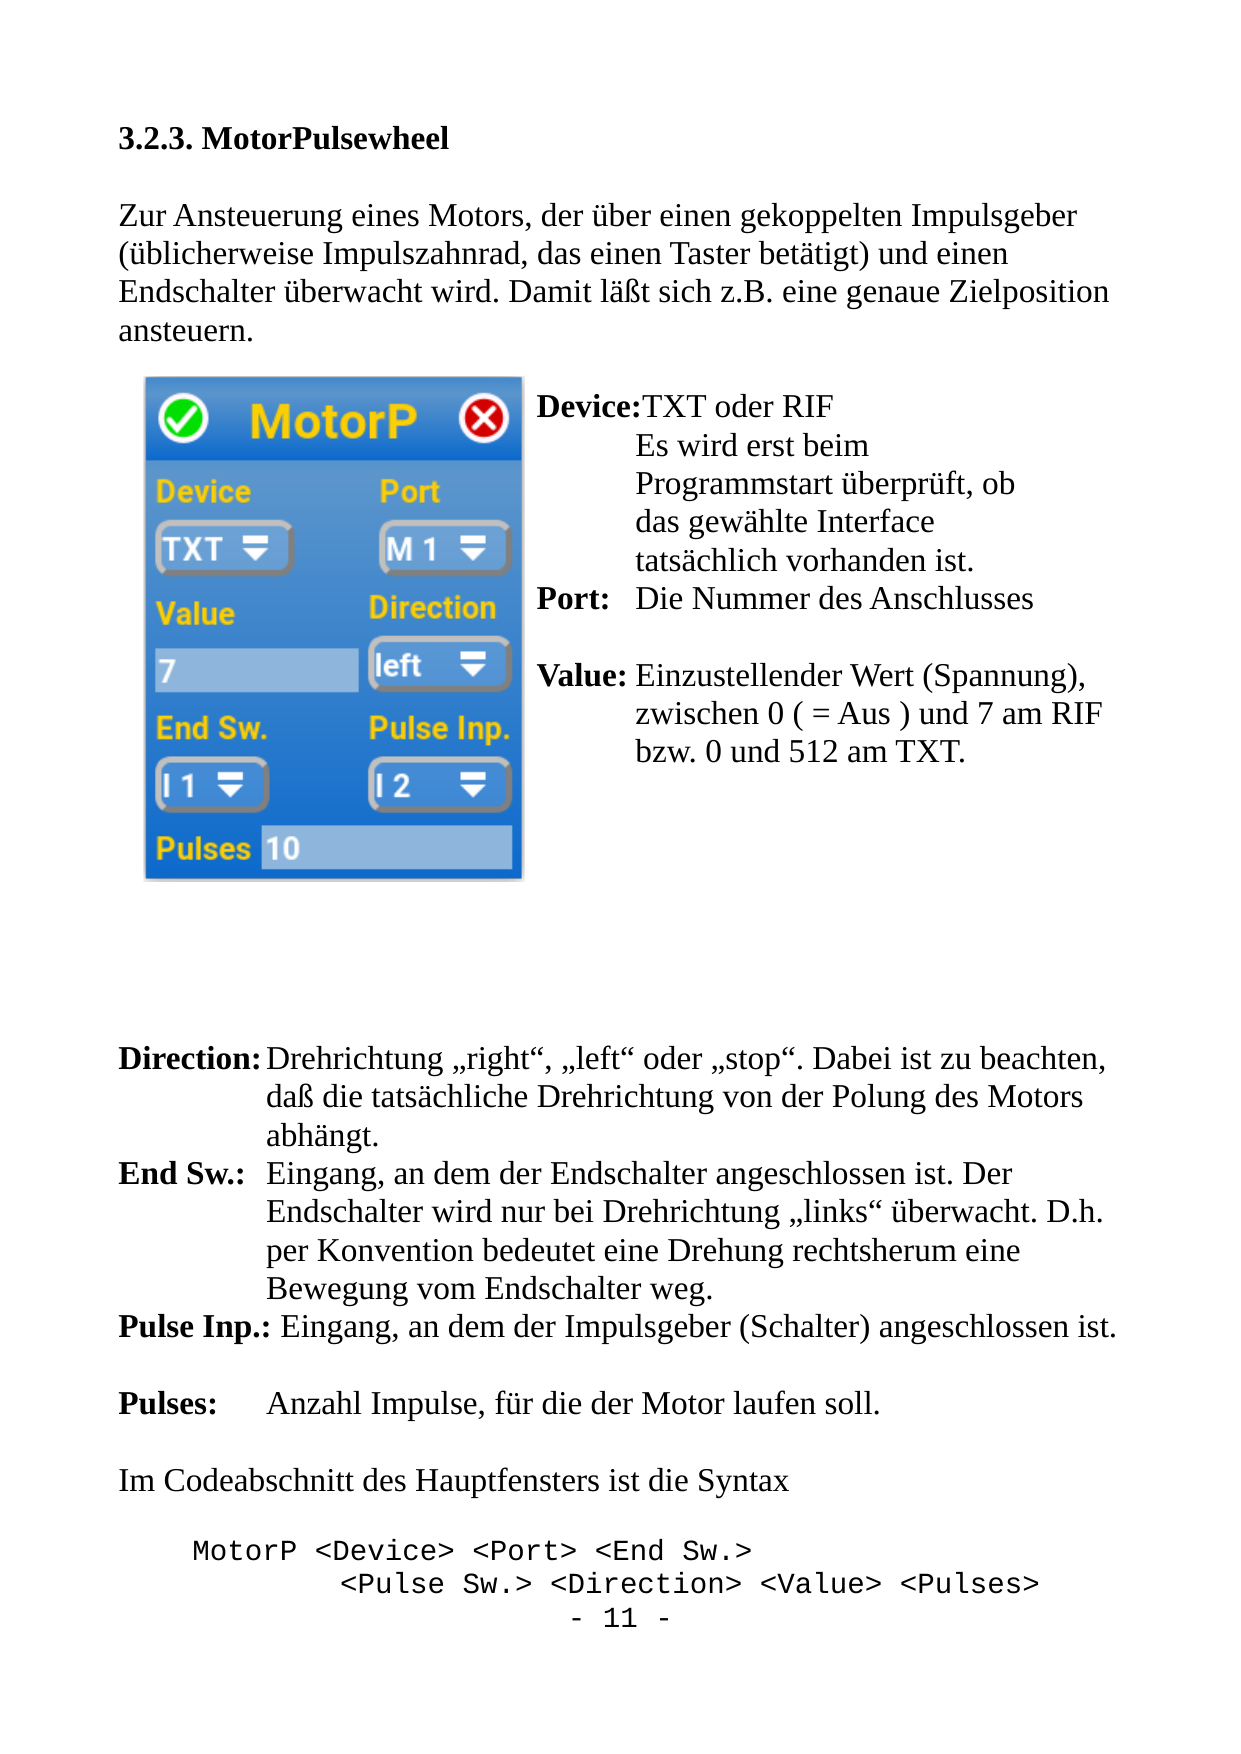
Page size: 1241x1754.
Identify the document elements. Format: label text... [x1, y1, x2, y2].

text Device:TXT oder RIF [525, 386, 1122, 425]
text <Pulse Sw.> <Direction> <Value> <Pulses> [118, 1569, 1122, 1602]
text [118, 386, 143, 425]
text [118, 578, 143, 616]
text Port: Die Nummer des Anschlusses [525, 578, 1122, 616]
text 3.2.3. MotorPulsewheel [118, 118, 1122, 156]
text Zur Ansteuerung eines Motors, der über einen gekoppelten Impulsgeber (üblicherweise Impulszahnrad, das einen Taster betätigt) und einen Endschalter überwacht wird. Damit läßt sich z.B. eine genaue Zielposition ansteuern. [118, 195, 1122, 348]
text [118, 655, 143, 770]
text MotorP <Device> <Port> <End Sw.> [118, 1536, 1122, 1569]
text Pulse Inp.: Eingang, an dem der Impulsgeber (Schalter) angeschlossen ist. [118, 1306, 1122, 1345]
text End Sw.: Eingang, an dem der Endschalter angeschlossen ist. Der Endschalter wird nur bei Drehrichtung „links“ überwacht. D.h. per Konvention bedeutet eine Drehung rechtsherum eine Bewegung vom Endschalter weg. [118, 1153, 1122, 1306]
text daß die tatsächliche Drehrichtung von der Polung des Motors [118, 1076, 1122, 1115]
text Pulses: Anzahl Impulse, für die der Motor laufen soll. [118, 1383, 1122, 1421]
text Value: Einzustellender Wert (Spannung), zwischen 0 ( = Aus ) und 7 am RIF bzw. 0 und 512 am TXT. [525, 655, 1122, 770]
picture [143, 376, 525, 882]
text Direction: Drehrichtung „right“, „left“ oder „stop“. Dabei ist zu beachten, [118, 1038, 1122, 1076]
text Es wird erst beim Programmstart überprüft, ob das gewählte Interface tatsächlich vorhanden ist. [525, 425, 1122, 578]
text Im Codeabschnitt des Hauptfensters ist die Syntax [118, 1460, 1122, 1498]
text [118, 425, 143, 578]
text abhängt. [118, 1115, 1122, 1153]
